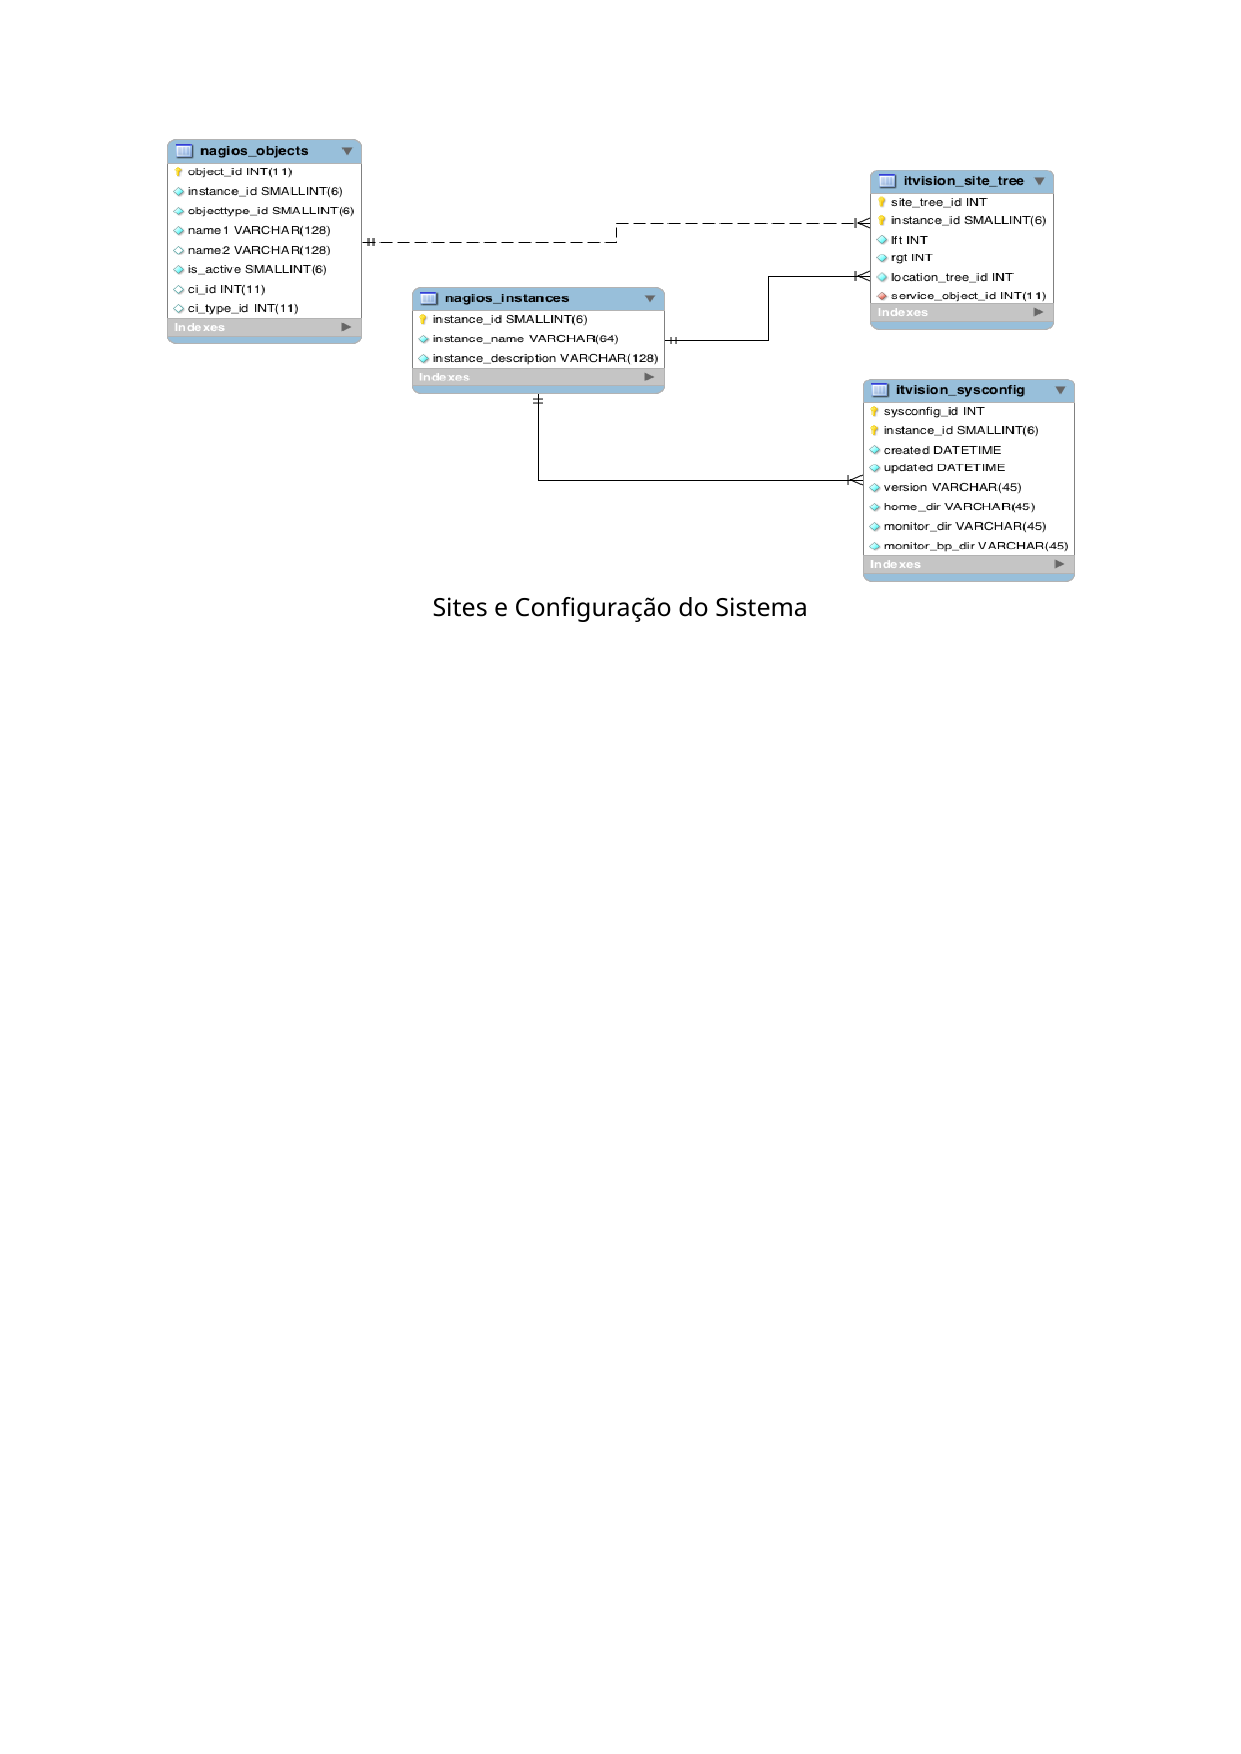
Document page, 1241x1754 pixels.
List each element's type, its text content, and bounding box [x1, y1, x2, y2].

picture [155, 129, 1087, 590]
text Sites e Configuração do Sistema [105, 105, 1135, 624]
